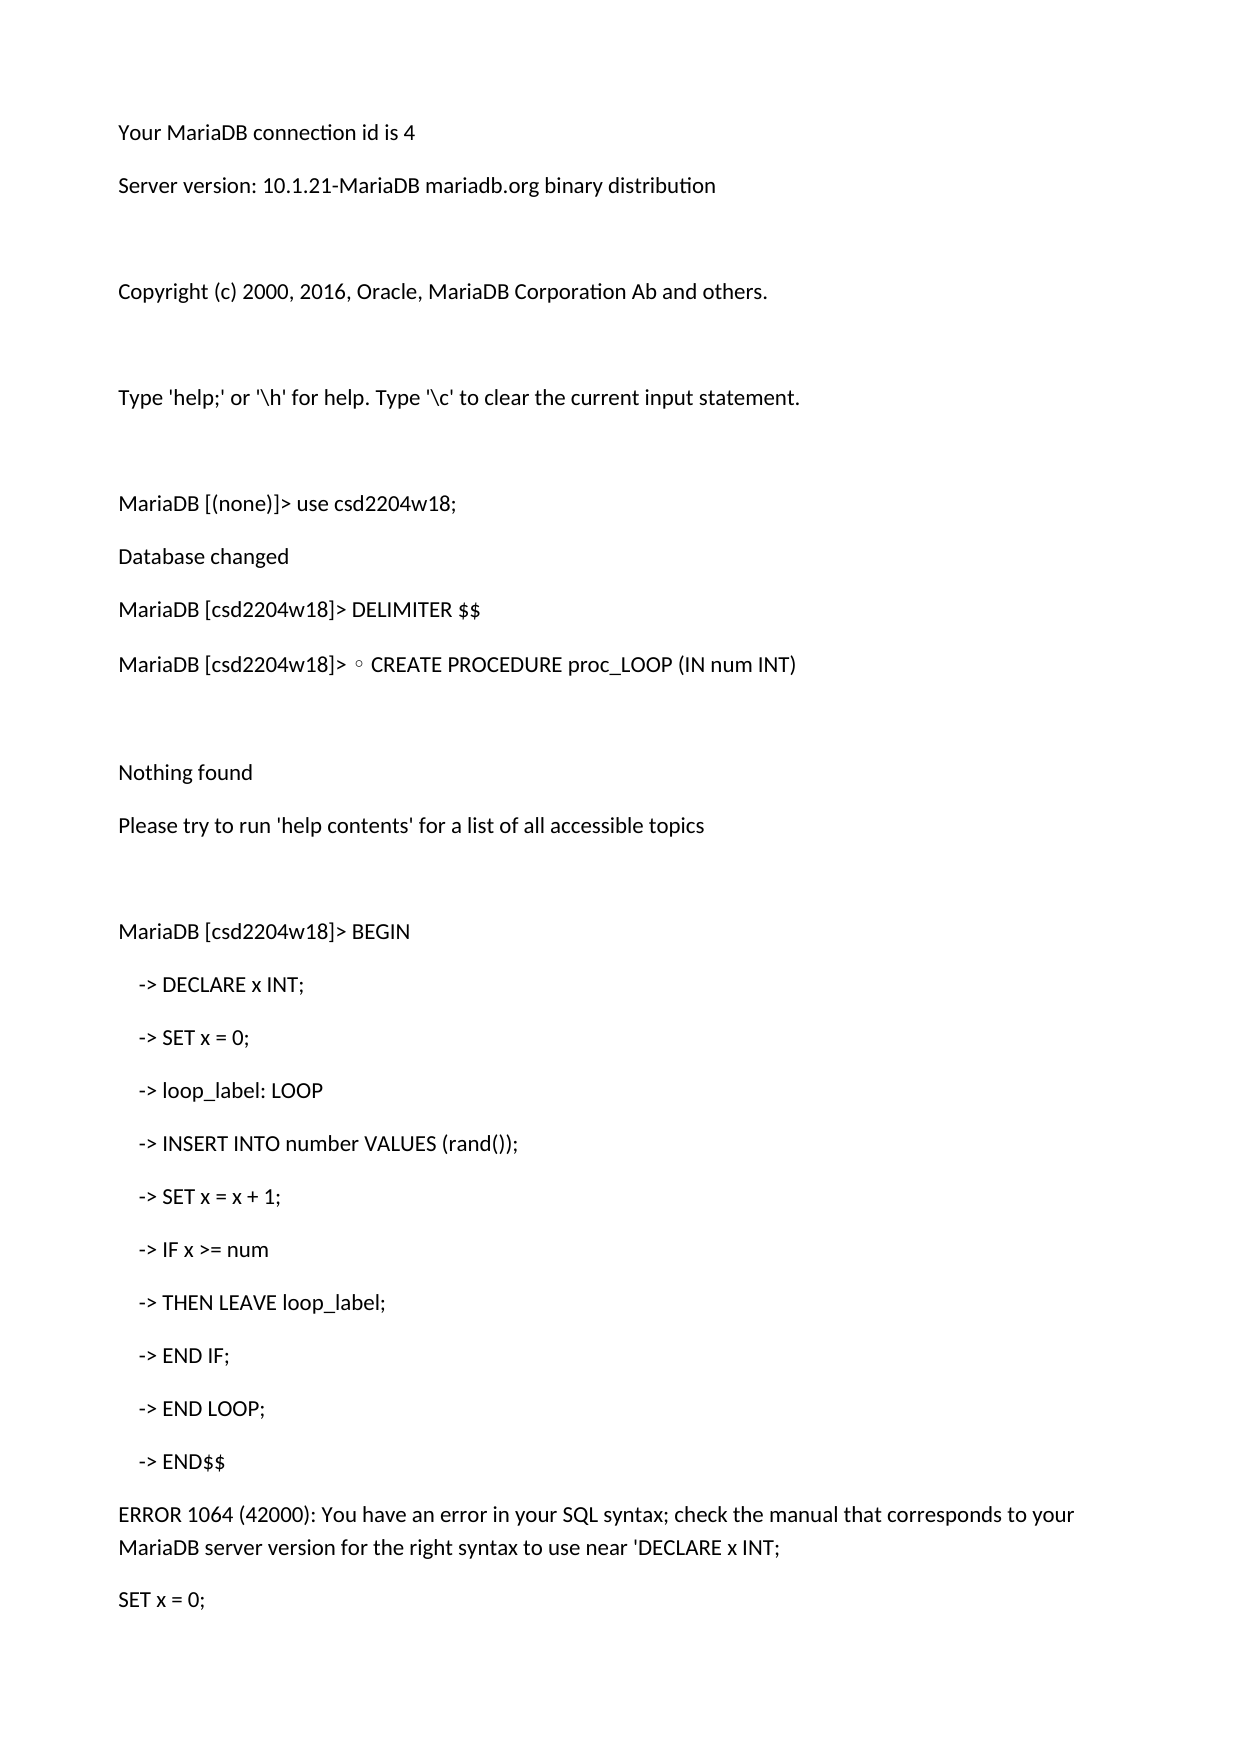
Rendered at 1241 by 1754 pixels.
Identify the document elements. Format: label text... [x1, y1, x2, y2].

text Copyright (c) 2000, 2016, Oracle, MariaDB Corporation Ab and others. [118, 277, 1122, 305]
text Your MariaDB connection id is 4 [118, 118, 1122, 146]
text -> SET x = 0; [118, 1023, 1122, 1051]
text Database changed [118, 542, 1122, 570]
text -> END$$ [118, 1447, 1122, 1475]
text -> END LOOP; [118, 1394, 1122, 1422]
text MariaDB [csd2204w18]> ◦ CREATE PROCEDURE proc_LOOP (IN num INT) [118, 648, 1122, 679]
text -> END IF; [118, 1341, 1122, 1369]
text Server version: 10.1.21-MariaDB mariadb.org binary distribution [118, 171, 1122, 199]
text Type 'help;' or '\h' for help. Type '\c' to clear the current input statement. [118, 383, 1122, 411]
text MariaDB [(none)]> use csd2204w18; [118, 489, 1122, 517]
text -> THEN LEAVE loop_label; [118, 1288, 1122, 1316]
text Please try to run 'help contents' for a list of all accessible topics [118, 811, 1122, 839]
text ERROR 1064 (42000): You have an error in your SQL syntax; check the manual that corresponds to your MariaDB server version for the right syntax to use near 'DECLARE x INT; [118, 1500, 1122, 1561]
text MariaDB [csd2204w18]> DELIMITER $$ [118, 595, 1122, 623]
text -> INSERT INTO number VALUES (rand()); [118, 1129, 1122, 1157]
text SET x = 0; [118, 1586, 1122, 1614]
text Nothing found [118, 758, 1122, 786]
text -> loop_label: LOOP [118, 1076, 1122, 1104]
text -> SET x = x + 1; [118, 1182, 1122, 1210]
text -> IF x >= num [118, 1235, 1122, 1263]
text MariaDB [csd2204w18]> BEGIN [118, 917, 1122, 945]
text -> DECLARE x INT; [118, 970, 1122, 998]
